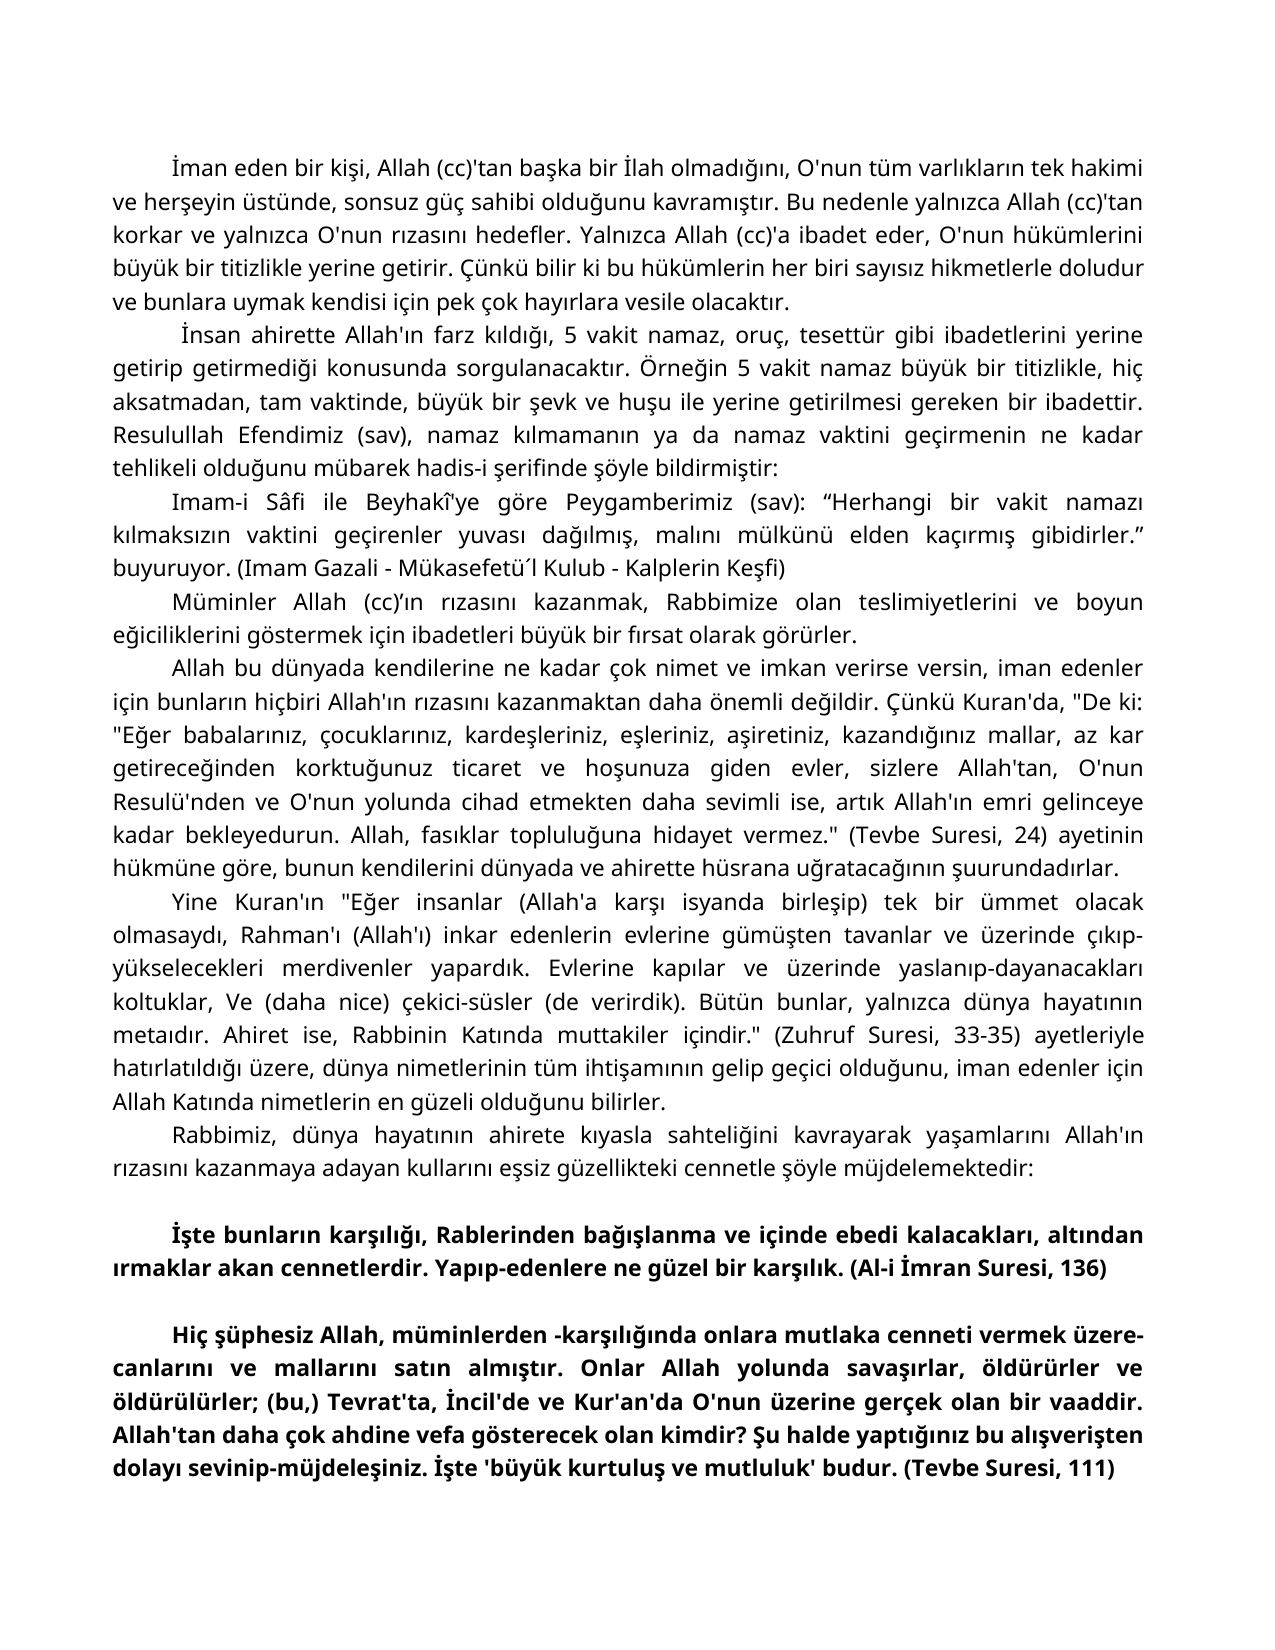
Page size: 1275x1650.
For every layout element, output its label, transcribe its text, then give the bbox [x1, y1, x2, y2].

text Imam-i Sâfi ile Beyhakî'ye göre Peygamberimiz (sav): “Herhangi bir vakit namazı kılmaksızın vaktini geçirenler yuvası dağılmış, malını mülkünü elden kaçırmış gibidirler.” buyuruyor. (Imam Gazali - Mükasefetü´l Kulub - Kalplerin Keşfi) [112, 483, 1145, 583]
text Müminler Allah (cc)’ın rızasını kazanmak, Rabbimize olan teslimiyetlerini ve boyun eğiciliklerini göstermek için ibadetleri büyük bir fırsat olarak görürler. [112, 583, 1145, 650]
text Yine Kuran'ın "Eğer insanlar (Allah'a karşı isyanda birleşip) tek bir ümmet olacak olmasaydı, Rahman'ı (Allah'ı) inkar edenlerin evlerine gümüşten tavanlar ve üzerinde çıkıp-yükselecekleri merdivenler yapardık. Evlerine kapılar ve üzerinde yaslanıp-dayanacakları koltuklar, Ve (daha nice) çekici-süsler (de verirdik). Bütün bunlar, yalnızca dünya hayatının metaıdır. Ahiret ise, Rabbinin Katında muttakiler içindir." (Zuhruf Suresi, 33-35) ayetleriyle hatırlatıldığı üzere, dünya nimetlerinin tüm ihtişamının gelip geçici olduğunu, iman edenler için Allah Katında nimetlerin en güzeli olduğunu bilirler. [112, 883, 1145, 1117]
text İşte bunların karşılığı, Rablerinden bağışlanma ve içinde ebedi kalacakları, altından ırmaklar akan cennetlerdir. Yapıp-edenlere ne güzel bir karşılık. (Al-i İmran Suresi, 136) [112, 1217, 1145, 1283]
text Rabbimiz, dünya hayatının ahirete kıyasla sahteliğini kavrayarak yaşamlarını Allah'ın rızasını kazanmaya adayan kullarını eşsiz güzellikteki cennetle şöyle müjdelemektedir: [112, 1117, 1145, 1183]
text İman eden bir kişi, Allah (cc)'tan başka bir İlah olmadığını, O'nun tüm varlıkların tek hakimi ve herşeyin üstünde, sonsuz güç sahibi olduğunu kavramıştır. Bu nedenle yalnızca Allah (cc)'tan korkar ve yalnızca O'nun rızasını hedefler. Yalnızca Allah (cc)'a ibadet eder, O'nun hükümlerini büyük bir titizlikle yerine getirir. Çünkü bilir ki bu hükümlerin her biri sayısız hikmetlerle doludur ve bunlara uymak kendisi için pek çok hayırlara vesile olacaktır. [112, 150, 1145, 317]
text Hiç şüphesiz Allah, müminlerden -karşılığında onlara mutlaka cenneti vermek üzere- canlarını ve mallarını satın almıştır. Onlar Allah yolunda savaşırlar, öldürürler ve öldürülürler; (bu,) Tevrat'ta, İncil'de ve Kur'an'da O'nun üzerine gerçek olan bir vaaddir. Allah'tan daha çok ahdine vefa gösterecek olan kimdir? Şu halde yaptığınız bu alışverişten dolayı sevinip-müjdeleşiniz. İşte 'büyük kurtuluş ve mutluluk' budur. (Tevbe Suresi, 111) [112, 1317, 1145, 1483]
text Allah bu dünyada kendilerine ne kadar çok nimet ve imkan verirse versin, iman edenler için bunların hiçbiri Allah'ın rızasını kazanmaktan daha önemli değildir. Çünkü Kuran'da, "De ki: "Eğer babalarınız, çocuklarınız, kardeşleriniz, eşleriniz, aşiretiniz, kazandığınız mallar, az kar getireceğinden korktuğunuz ticaret ve hoşunuza giden evler, sizlere Allah'tan, O'nun Resulü'nden ve O'nun yolunda cihad etmekten daha sevimli ise, artık Allah'ın emri gelinceye kadar bekleyedurun. Allah, fasıklar topluluğuna hidayet vermez." (Tevbe Suresi, 24) ayetinin hükmüne göre, bunun kendilerini dünyada ve ahirette hüsrana uğratacağının şuurundadırlar. [112, 650, 1145, 883]
text İnsan ahirette Allah'ın farz kıldığı, 5 vakit namaz, oruç, tesettür gibi ibadetlerini yerine getirip getirmediği konusunda sorgulanacaktır. Örneğin 5 vakit namaz büyük bir titizlikle, hiç aksatmadan, tam vaktinde, büyük bir şevk ve huşu ile yerine getirilmesi gereken bir ibadettir. Resulullah Efendimiz (sav), namaz kılmamanın ya da namaz vaktini geçirmenin ne kadar tehlikeli olduğunu mübarek hadis-i şerifinde şöyle bildirmiştir: [112, 317, 1145, 483]
